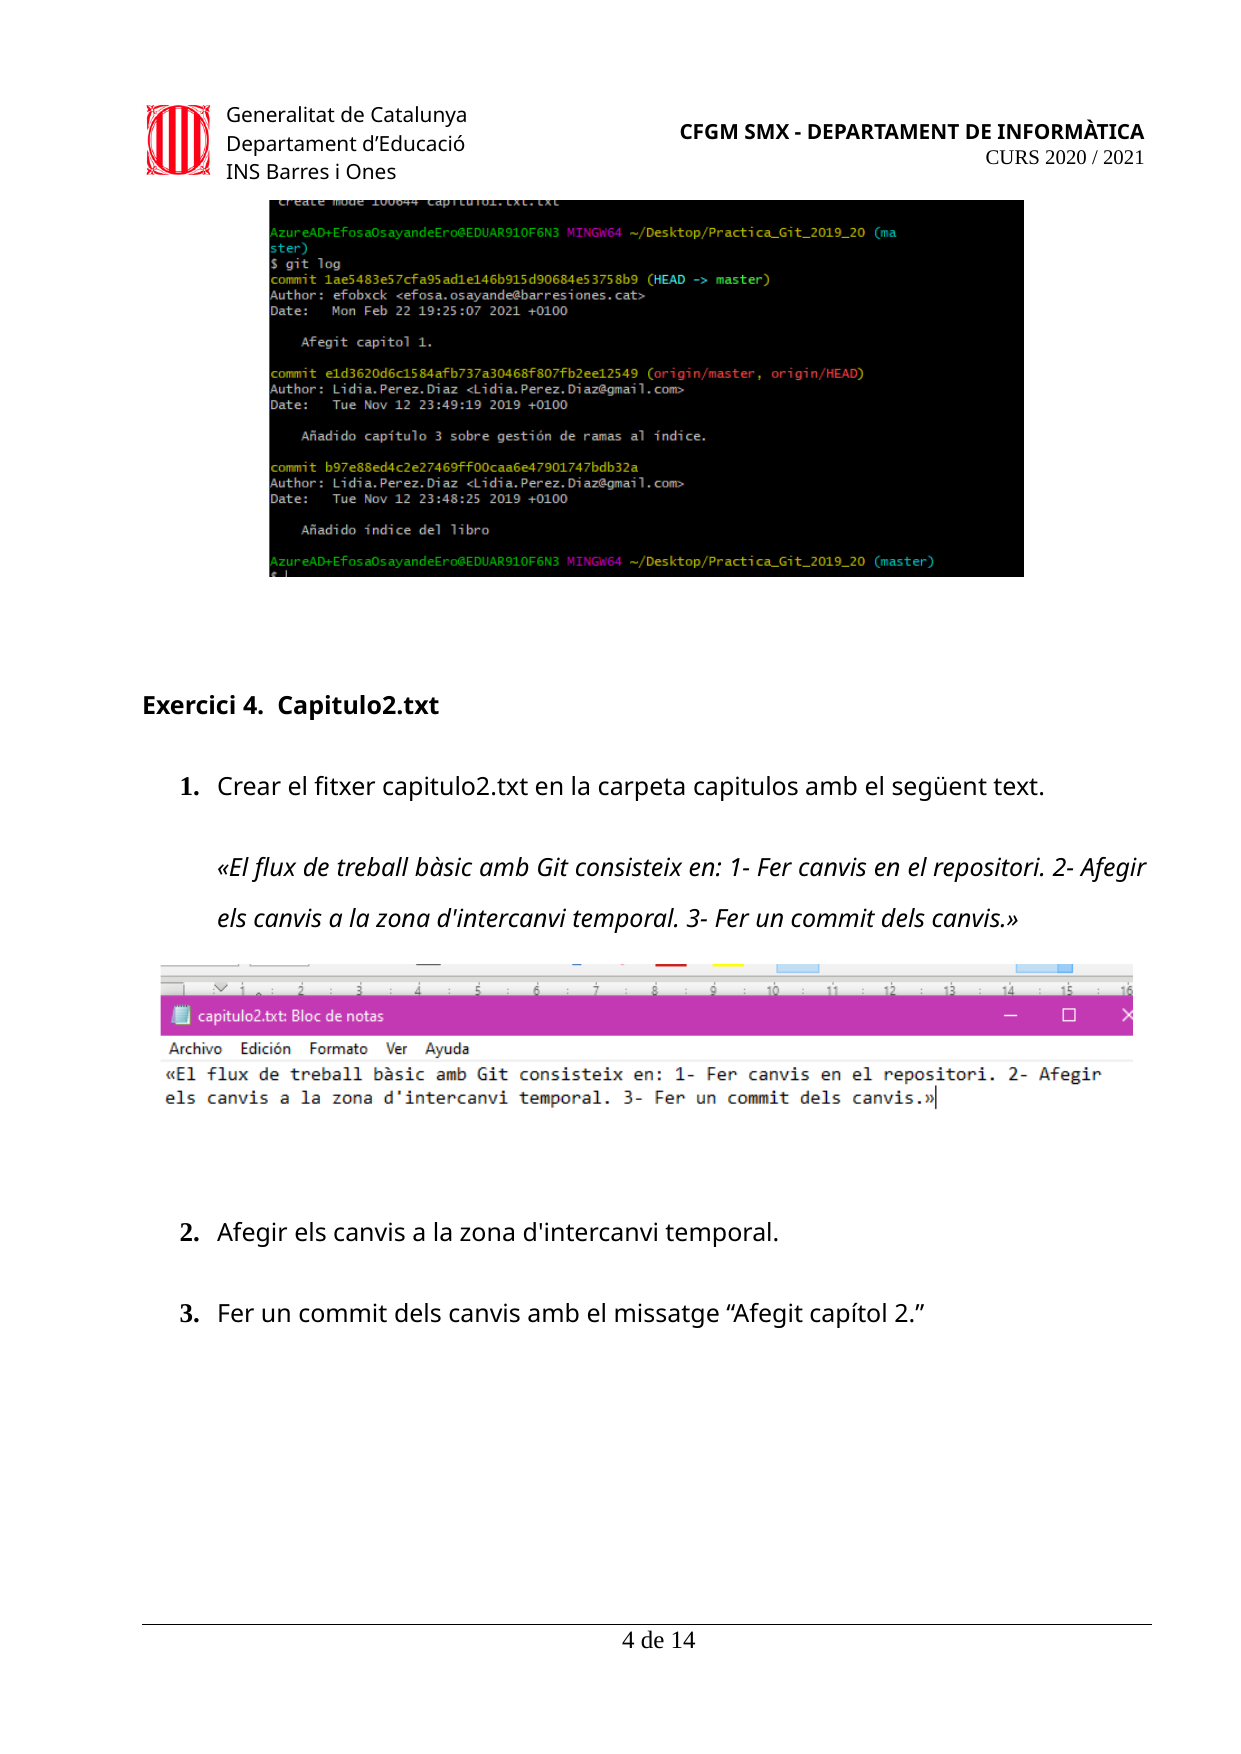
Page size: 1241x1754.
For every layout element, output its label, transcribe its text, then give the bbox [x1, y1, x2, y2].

text Exercici 4. Capitulo2.txt [142, 688, 1152, 722]
picture [160, 964, 1133, 1117]
list Crear el fitxer capitulo2.txt en la carpeta capitulos amb el següent text. [179, 769, 1152, 803]
picture [269, 200, 1024, 577]
list «El flux de treball bàsic amb Git consisteix en: 1- Fer canvis en el repositori. 2- Afegir els canvis a la zona d'intercanvi temporal. 3- Fer un commit dels canvis.» [179, 850, 1152, 935]
list Fer un commit dels canvis amb el missatge “Afegit capítol 2.” [179, 1296, 1152, 1330]
picture [141, 105, 214, 175]
list Afegir els canvis a la zona d'intercanvi temporal. [179, 1214, 1152, 1249]
